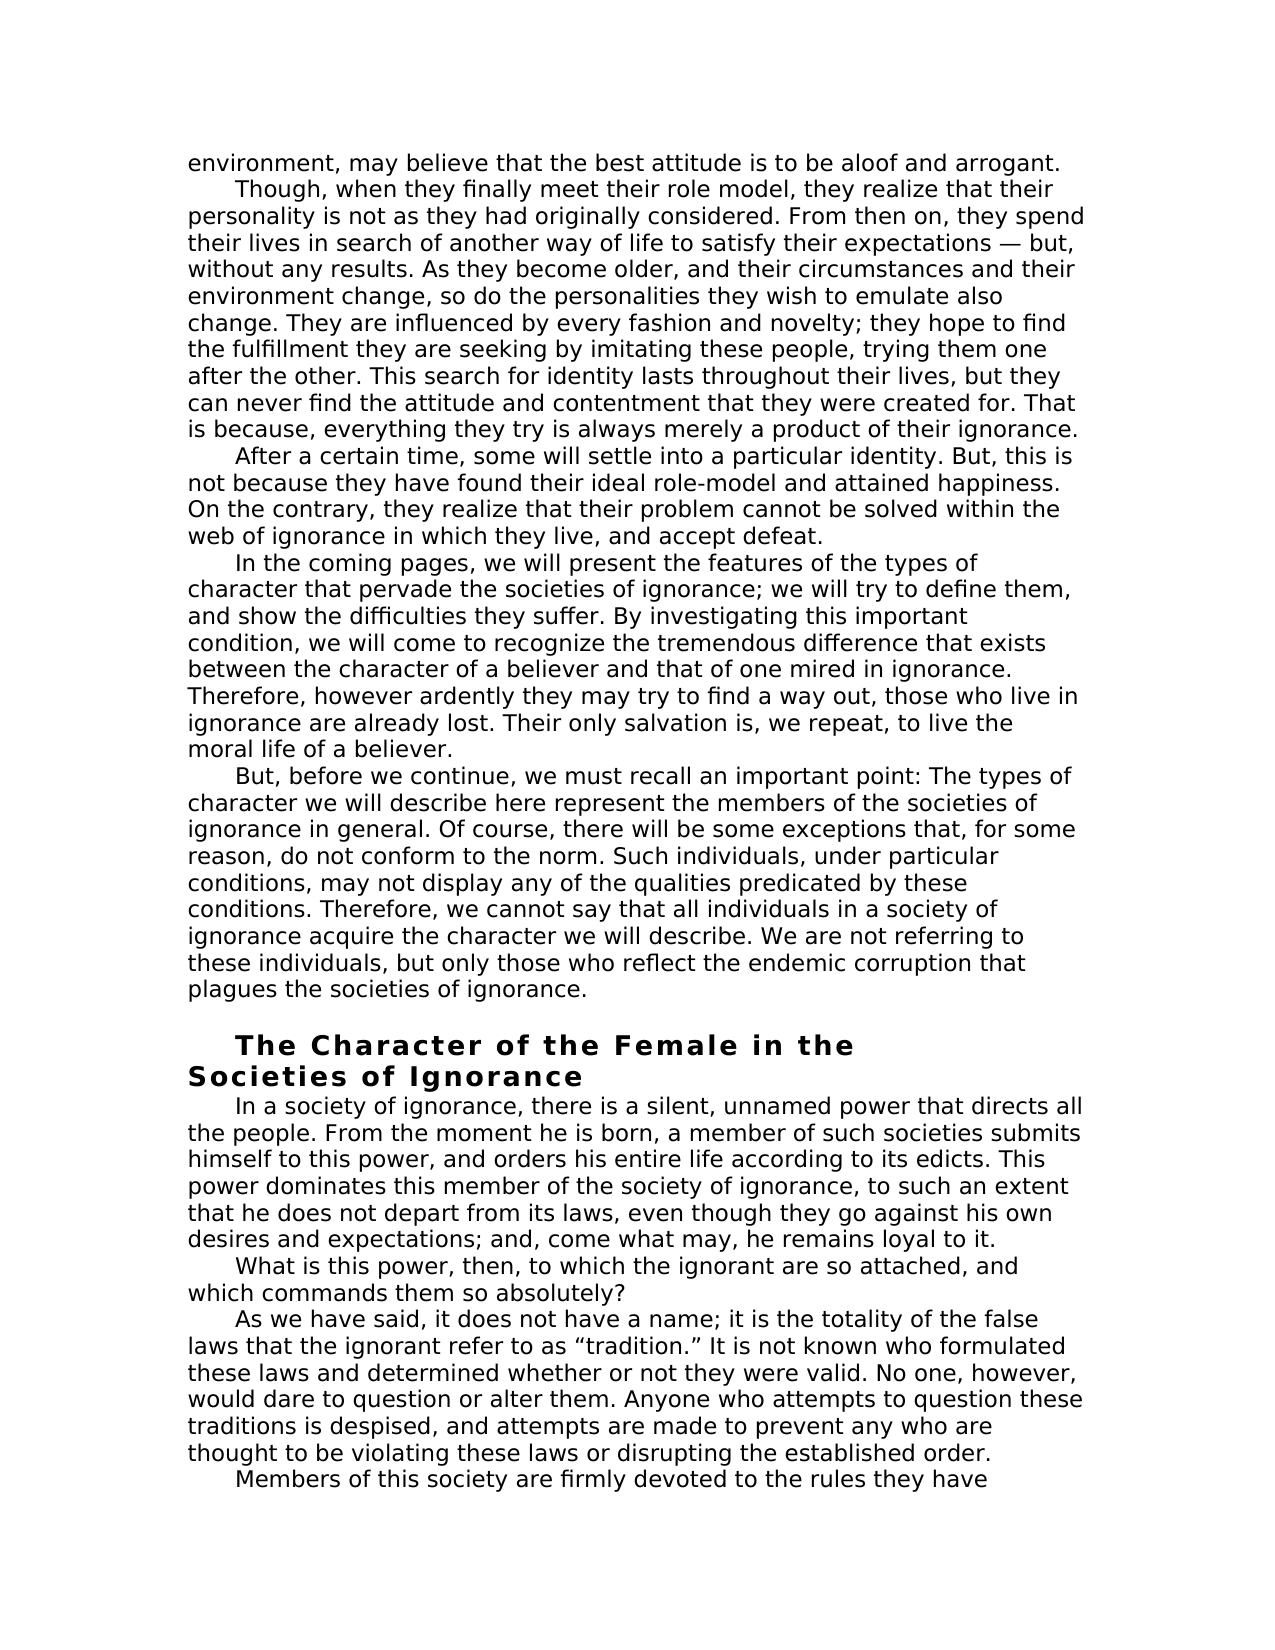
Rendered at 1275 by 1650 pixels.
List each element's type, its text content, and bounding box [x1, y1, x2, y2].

text Members of this society are firmly devoted to the rules they have [187, 1466, 1087, 1493]
text environment, may believe that the best attitude is to be aloof and arrogant. [187, 150, 1087, 177]
text After a certain time, some will settle into a particular identity. But, this is not because they have found their ideal role-model and attained happiness. On the contrary, they realize that their problem cannot be solved within the web of ignorance in which they live, and accept defeat. [187, 443, 1087, 550]
text Though, when they finally meet their role model, they realize that their personality is not as they had originally considered. From then on, they spend their lives in search of another way of life to satisfy their expectations — but, without any results. As they become older, and their circumstances and their environment change, so do the personalities they wish to emulate also change. They are influenced by every fashion and novelty; they hope to find the fulfillment they are seeking by imitating these people, trying them one after the other. This search for identity lasts throughout their lives, but they can never find the attitude and contentment that they were created for. That is because, everything they try is always merely a product of their ignorance. [187, 177, 1087, 443]
text In a society of ignorance, there is a silent, unnamed power that directs all the people. From the moment he is born, a member of such societies submits himself to this power, and orders his entire life according to its edicts. This power dominates this member of the society of ignorance, to such an extent that he does not depart from its laws, even though they go against his own desires and expectations; and, come what may, he remains loyal to it. [187, 1093, 1087, 1253]
text But, before we continue, we must recall an important point: The types of character we will describe here represent the members of the societies of ignorance in general. Of course, there will be some exceptions that, for some reason, do not conform to the norm. Such individuals, under particular conditions, may not display any of the qualities predicated by these conditions. Therefore, we cannot say that all individuals in a society of ignorance acquire the character we will describe. We are not referring to these individuals, but only those who reflect the endemic corruption that plagues the societies of ignorance. [187, 763, 1087, 1003]
text As we have said, it does not have a name; it is the totality of the false laws that the ignorant refer to as “tradition.” It is not known who formulated these laws and determined whether or not they were valid. No one, however, would dare to question or alter them. Anyone who attempts to question these traditions is despised, and attempts are made to prevent any who are thought to be violating these laws or disrupting the established order. [187, 1306, 1087, 1466]
text The Character of the Female in the Societies of Ignorance [187, 1030, 937, 1093]
text In the coming pages, we will present the features of the types of character that pervade the societies of ignorance; we will try to define them, and show the difficulties they suffer. By investigating this important condition, we will come to recognize the tremendous difference that exists between the character of a believer and that of one mired in ignorance. Therefore, however ardently they may try to find a way out, those who live in ignorance are already lost. Their only salvation is, we repeat, to live the moral life of a believer. [187, 550, 1087, 763]
text What is this power, then, to which the ignorant are so attached, and which commands them so absolutely? [187, 1253, 1087, 1306]
